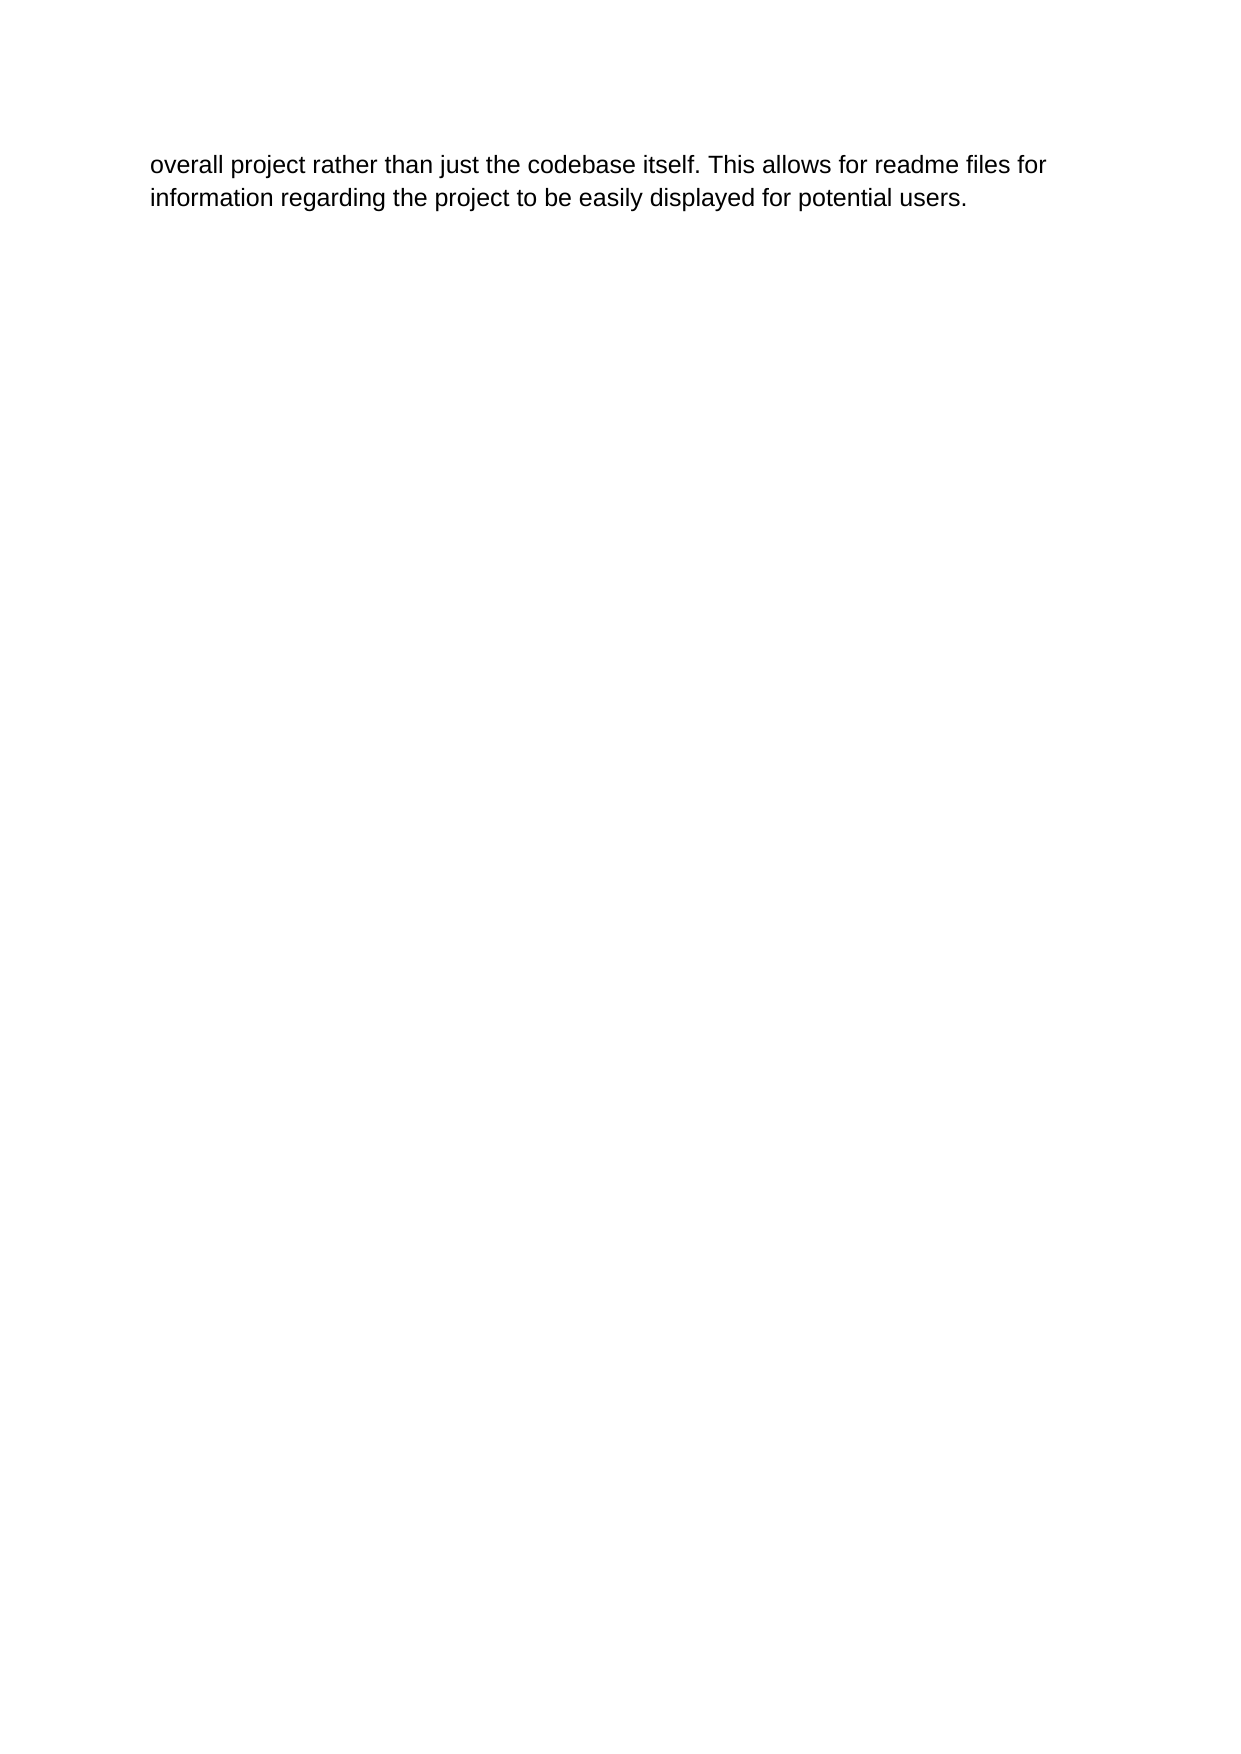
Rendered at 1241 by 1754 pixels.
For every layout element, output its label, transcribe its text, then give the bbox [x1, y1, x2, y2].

text overall project rather than just the codebase itself. This allows for readme files for information regarding the project to be easily displayed for potential users. [150, 150, 1090, 212]
